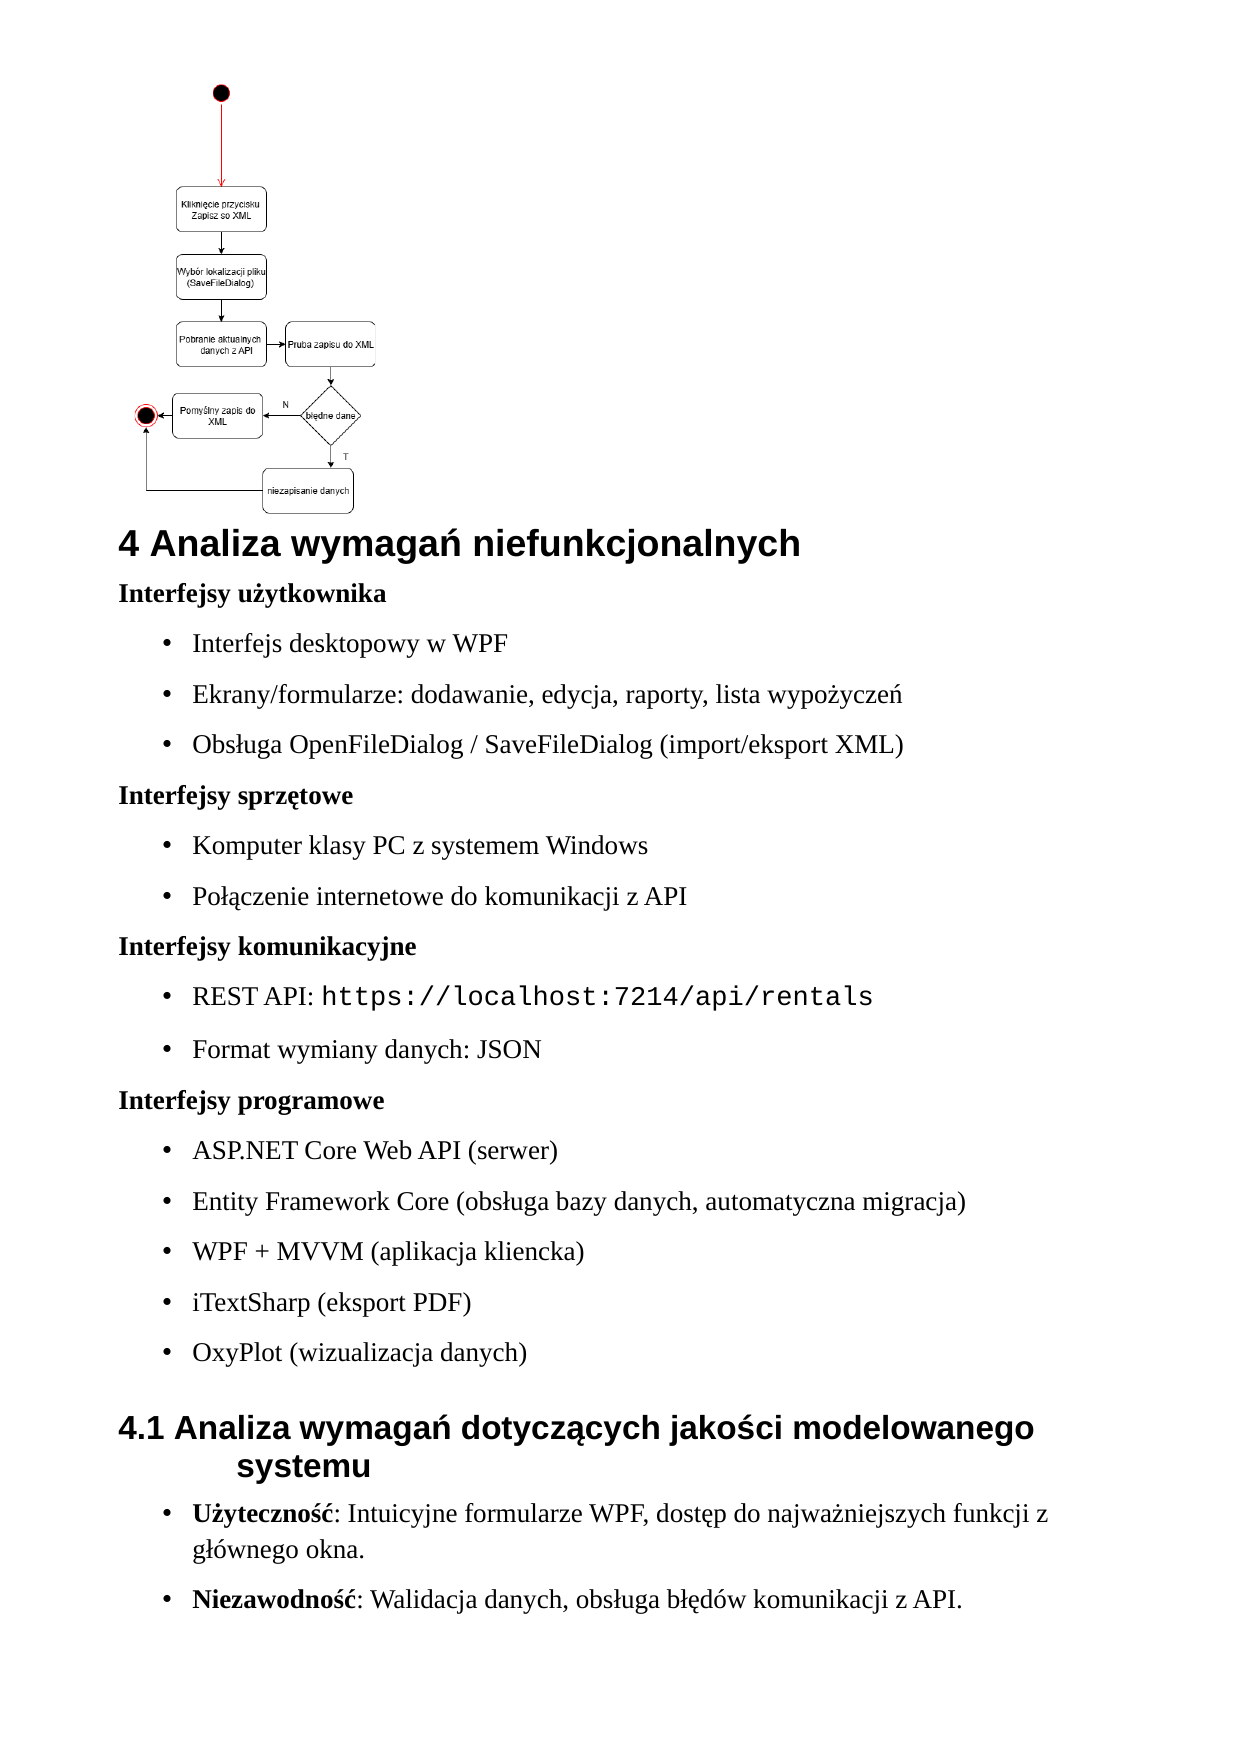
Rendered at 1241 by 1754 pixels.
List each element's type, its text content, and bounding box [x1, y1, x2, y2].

list Obsługa OpenFileDialog / SaveFileDialog (import/eksport XML) [162, 728, 1122, 759]
list Niezawodność: Walidacja danych, obsługa błędów komunikacji z API. [162, 1583, 1122, 1614]
subtitle Interfejsy użytkownika [118, 577, 1122, 608]
picture [134, 81, 376, 514]
list iTextSharp (eksport PDF) [162, 1286, 1122, 1317]
subtitle Interfejsy sprzętowe [118, 779, 1122, 810]
list WPF + MVVM (aplikacja kliencka) [162, 1235, 1122, 1267]
subtitle Analiza wymagań niefunkcjonalnych [118, 521, 1122, 564]
list REST API: https://localhost:7214/api/rentals [162, 980, 1122, 1014]
subtitle Interfejsy komunikacyjne [118, 930, 1122, 961]
list Ekrany/formularze: dodawanie, edycja, raporty, lista wypożyczeń [162, 678, 1122, 709]
list Format wymiany danych: JSON [162, 1033, 1122, 1065]
list Interfejs desktopowy w WPF [162, 627, 1122, 658]
subtitle Interfejsy programowe [118, 1084, 1122, 1115]
list Komputer klasy PC z systemem Windows [162, 829, 1122, 860]
list ASP.NET Core Web API (serwer) [162, 1134, 1122, 1166]
list Entity Framework Core (obsługa bazy danych, automatyczna migracja) [162, 1185, 1122, 1216]
list Połączenie internetowe do komunikacji z API [162, 879, 1122, 911]
list Użyteczność: Intuicyjne formularze WPF, dostęp do najważniejszych funkcji z głównego okna. [162, 1497, 1122, 1564]
subtitle Analiza wymagań dotyczących jakości modelowanego systemu [118, 1408, 1122, 1484]
list OxyPlot (wizualizacja danych) [162, 1336, 1122, 1368]
